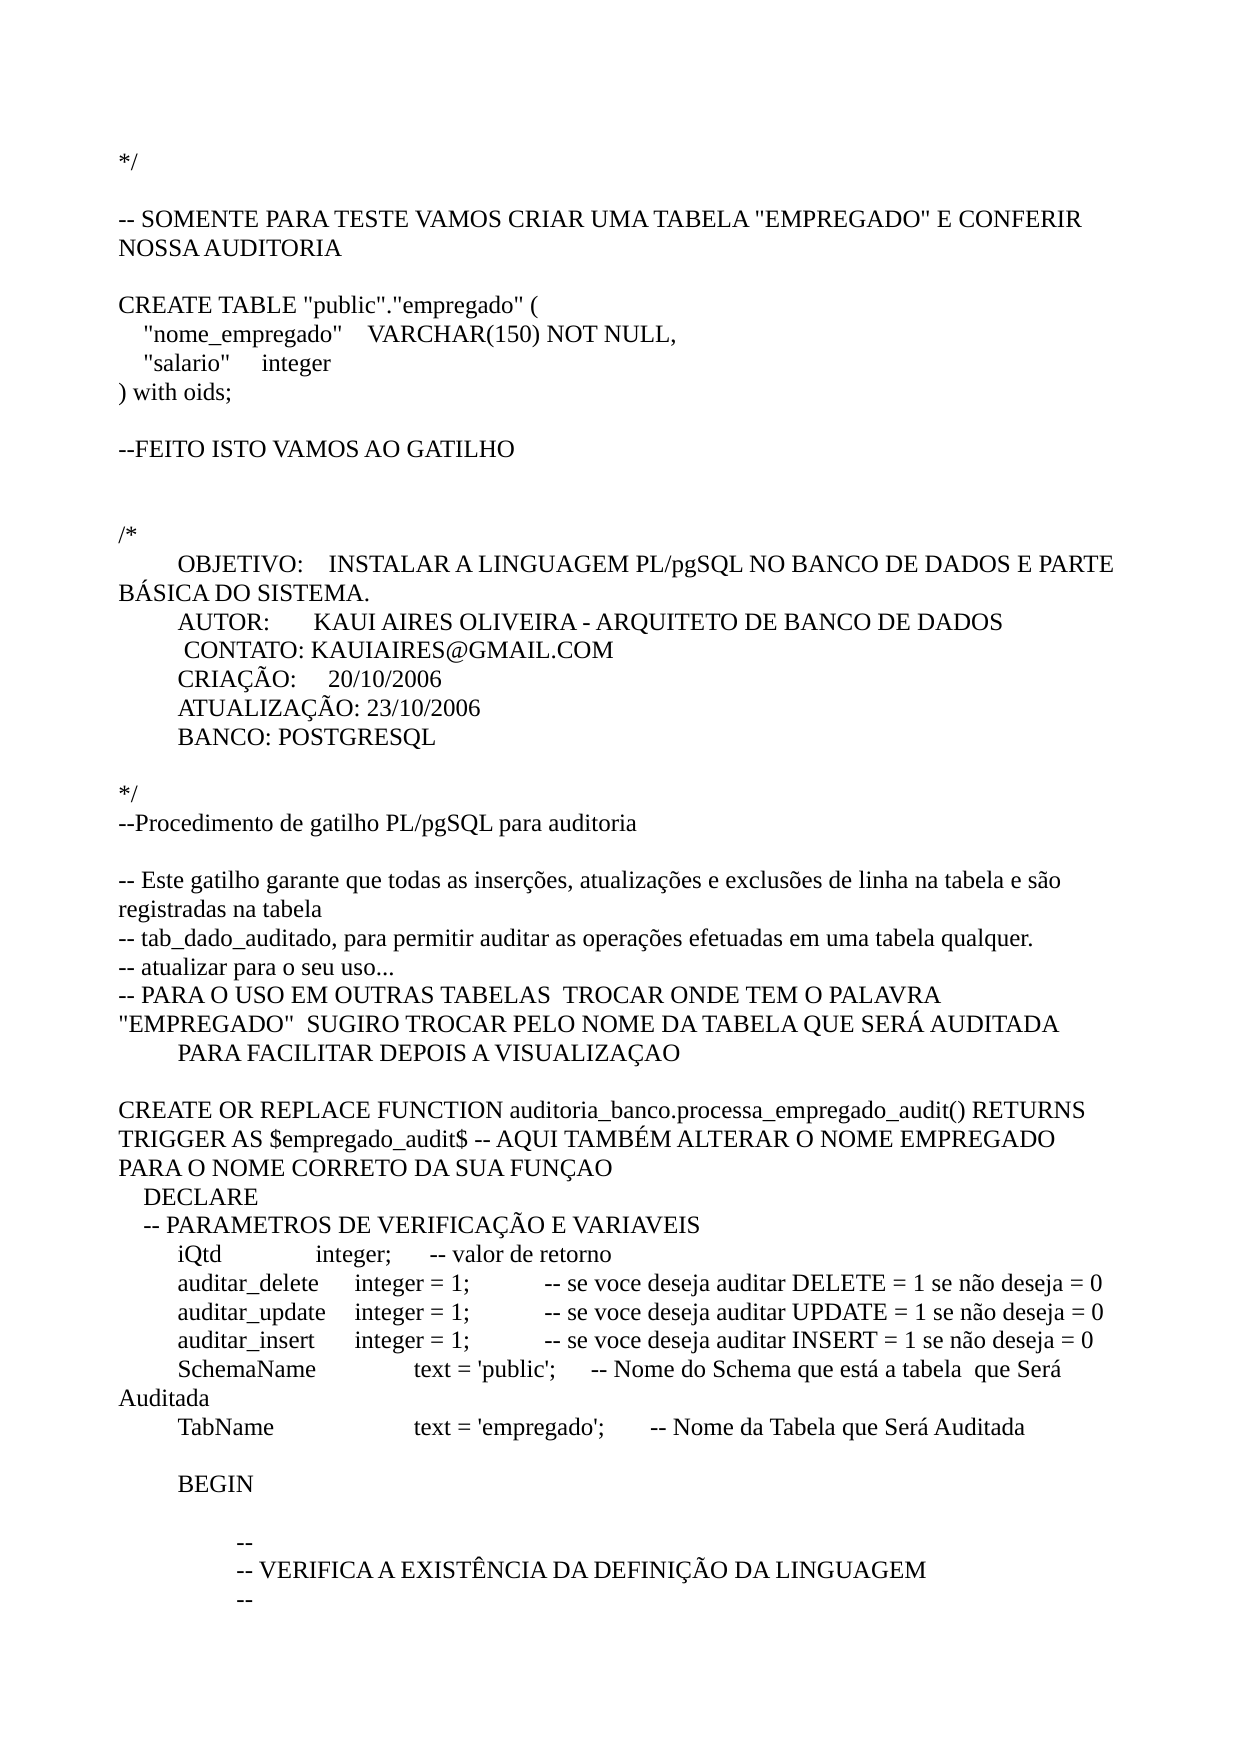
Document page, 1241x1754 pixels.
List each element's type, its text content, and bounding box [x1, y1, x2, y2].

text BANCO: POSTGRESQL [118, 722, 1122, 751]
text -- Este gatilho garante que todas as inserções, atualizações e exclusões de linha na tabela e são registradas na tabela [118, 866, 1122, 923]
text -- SOMENTE PARA TESTE VAMOS CRIAR UMA TABELA "EMPREGADO" E CONFERIR NOSSA AUDITORIA [118, 204, 1122, 262]
text DECLARE [118, 1182, 1122, 1211]
text BEGIN [118, 1469, 1122, 1498]
text */ [118, 147, 1122, 176]
text */ [118, 779, 1122, 808]
text auditar_insert integer = 1; -- se voce deseja auditar INSERT = 1 se não deseja = 0 [118, 1326, 1122, 1354]
text CONTATO: KAUIAIRES@GMAIL.COM [118, 636, 1122, 664]
text -- PARAMETROS DE VERIFICAÇÃO E VARIAVEIS [118, 1211, 1122, 1239]
text iQtd integer; -- valor de retorno [118, 1239, 1122, 1268]
text ATUALIZAÇÃO: 23/10/2006 [118, 693, 1122, 722]
text --FEITO ISTO VAMOS AO GATILHO [118, 434, 1122, 463]
text CRIAÇÃO: 20/10/2006 [118, 664, 1122, 693]
text auditar_update integer = 1; -- se voce deseja auditar UPDATE = 1 se não deseja = 0 [118, 1297, 1122, 1326]
text OBJETIVO: INSTALAR A LINGUAGEM PL/pgSQL NO BANCO DE DADOS E PARTE BÁSICA DO SISTEMA. [118, 549, 1122, 607]
text -- [118, 1527, 1122, 1556]
text SchemaName text = 'public'; -- Nome do Schema que está a tabela que Será Auditada [118, 1354, 1122, 1412]
text -- PARA O USO EM OUTRAS TABELAS TROCAR ONDE TEM O PALAVRA "EMPREGADO" SUGIRO TROCAR PELO NOME DA TABELA QUE SERÁ AUDITADA PARA FACILITAR DEPOIS A VISUALIZAÇAO [118, 981, 1122, 1067]
text --Procedimento de gatilho PL/pgSQL para auditoria [118, 808, 1122, 837]
text /* [118, 521, 1122, 549]
text CREATE TABLE "public"."empregado" ( [118, 291, 1122, 319]
text "salario" integer [118, 348, 1122, 377]
text TabName text = 'empregado'; -- Nome da Tabela que Será Auditada [118, 1412, 1122, 1441]
text CREATE OR REPLACE FUNCTION auditoria_banco.processa_empregado_audit() RETURNS TRIGGER AS $empregado_audit$ -- AQUI TAMBÉM ALTERAR O NOME EMPREGADO PARA O NOME CORRETO DA SUA FUNÇAO [118, 1096, 1122, 1182]
text -- tab_dado_auditado, para permitir auditar as operações efetuadas em uma tabela qualquer. [118, 923, 1122, 952]
text "nome_empregado" VARCHAR(150) NOT NULL, [118, 319, 1122, 348]
text auditar_delete integer = 1; -- se voce deseja auditar DELETE = 1 se não deseja = 0 [118, 1268, 1122, 1297]
text -- atualizar para o seu uso... [118, 952, 1122, 981]
text -- [118, 1584, 1122, 1613]
text ) with oids; [118, 377, 1122, 406]
text AUTOR: KAUI AIRES OLIVEIRA - ARQUITETO DE BANCO DE DADOS [118, 607, 1122, 636]
text -- VERIFICA A EXISTÊNCIA DA DEFINIÇÃO DA LINGUAGEM [118, 1556, 1122, 1584]
